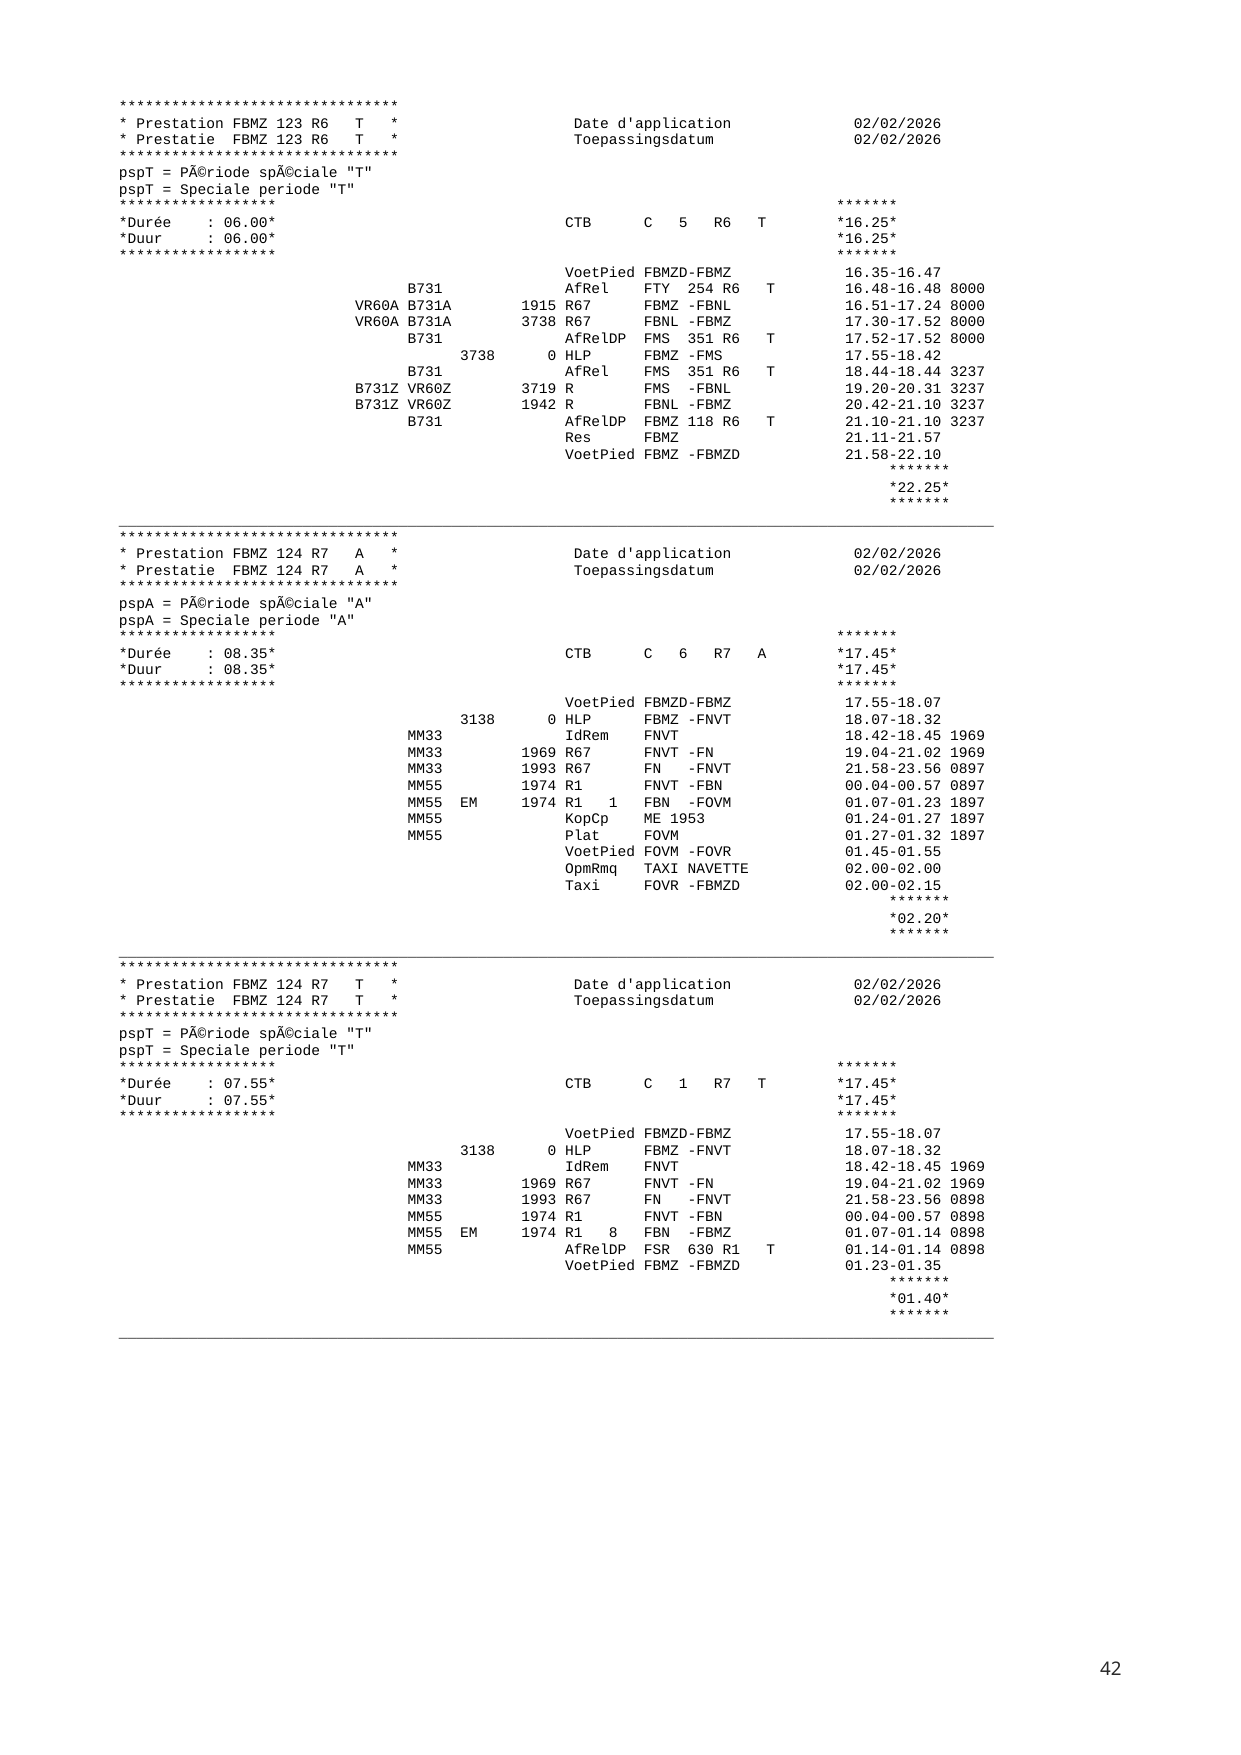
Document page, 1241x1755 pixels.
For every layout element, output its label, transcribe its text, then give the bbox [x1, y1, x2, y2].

text ******************************** * Prestation FBMZ 124 R7 T * Date d'application 02/02/2026 * Prestatie FBMZ 124 R7 T * Toepassingsdatum 02/02/2026 ******************************** pspT = PÃ©riode spÃ©ciale "T" pspT = Speciale periode "T" ****************** ******* *Durée : 07.55* CTB C 1 R7 T *17.45* *Duur : 07.55* *17.45* ****************** ******* VoetPied FBMZD-FBMZ 17.55-18.07 3138 0 HLP FBMZ -FNVT 18.07-18.32 MM33 IdRem FNVT 18.42-18.45 1969 MM33 1969 R67 FNVT -FN 19.04-21.02 1969 MM33 1993 R67 FN -FNVT 21.58-23.56 0898 MM55 1974 R1 FNVT -FBN 00.04-00.57 0898 MM55 EM 1974 R1 8 FBN -FBMZ 01.07-01.14 0898 MM55 AfRelDP FSR 630 R1 T 01.14-01.14 0898 VoetPied FBMZ -FBMZD 01.23-01.35 ******* *01.40* ******* ____________________________________________________________________________________________________ [119, 961, 1122, 1341]
text ******************************** * Prestation FBMZ 124 R7 A * Date d'application 02/02/2026 * Prestatie FBMZ 124 R7 A * Toepassingsdatum 02/02/2026 ******************************** pspA = PÃ©riode spÃ©ciale "A" pspA = Speciale periode "A" ****************** ******* *Durée : 08.35* CTB C 6 R7 A *17.45* *Duur : 08.35* *17.45* ****************** ******* VoetPied FBMZD-FBMZ 17.55-18.07 3138 0 HLP FBMZ -FNVT 18.07-18.32 MM33 IdRem FNVT 18.42-18.45 1969 MM33 1969 R67 FNVT -FN 19.04-21.02 1969 MM33 1993 R67 FN -FNVT 21.58-23.56 0897 MM55 1974 R1 FNVT -FBN 00.04-00.57 0897 MM55 EM 1974 R1 1 FBN -FOVM 01.07-01.23 1897 MM55 KopCp ME 1953 01.24-01.27 1897 MM55 Plat FOVM 01.27-01.32 1897 VoetPied FOVM -FOVR 01.45-01.55 OpmRmq TAXI NAVETTE 02.00-02.00 Taxi FOVR -FBMZD 02.00-02.15 ******* *02.20* ******* ____________________________________________________________________________________________________ [119, 530, 1122, 961]
text ******************************** * Prestation FBMZ 123 R6 T * Date d'application 02/02/2026 * Prestatie FBMZ 123 R6 T * Toepassingsdatum 02/02/2026 ******************************** pspT = PÃ©riode spÃ©ciale "T" pspT = Speciale periode "T" ****************** ******* *Durée : 06.00* CTB C 5 R6 T *16.25* *Duur : 06.00* *16.25* ****************** ******* VoetPied FBMZD-FBMZ 16.35-16.47 B731 AfRel FTY 254 R6 T 16.48-16.48 8000 VR60A B731A 1915 R67 FBMZ -FBNL 16.51-17.24 8000 VR60A B731A 3738 R67 FBNL -FBMZ 17.30-17.52 8000 B731 AfRelDP FMS 351 R6 T 17.52-17.52 8000 3738 0 HLP FBMZ -FMS 17.55-18.42 B731 AfRel FMS 351 R6 T 18.44-18.44 3237 B731Z VR60Z 3719 R FMS -FBNL 19.20-20.31 3237 B731Z VR60Z 1942 R FBNL -FBMZ 20.42-21.10 3237 B731 AfRelDP FBMZ 118 R6 T 21.10-21.10 3237 Res FBMZ 21.11-21.57 VoetPied FBMZ -FBMZD 21.58-22.10 ******* *22.25* ******* ____________________________________________________________________________________________________ [119, 99, 1122, 530]
